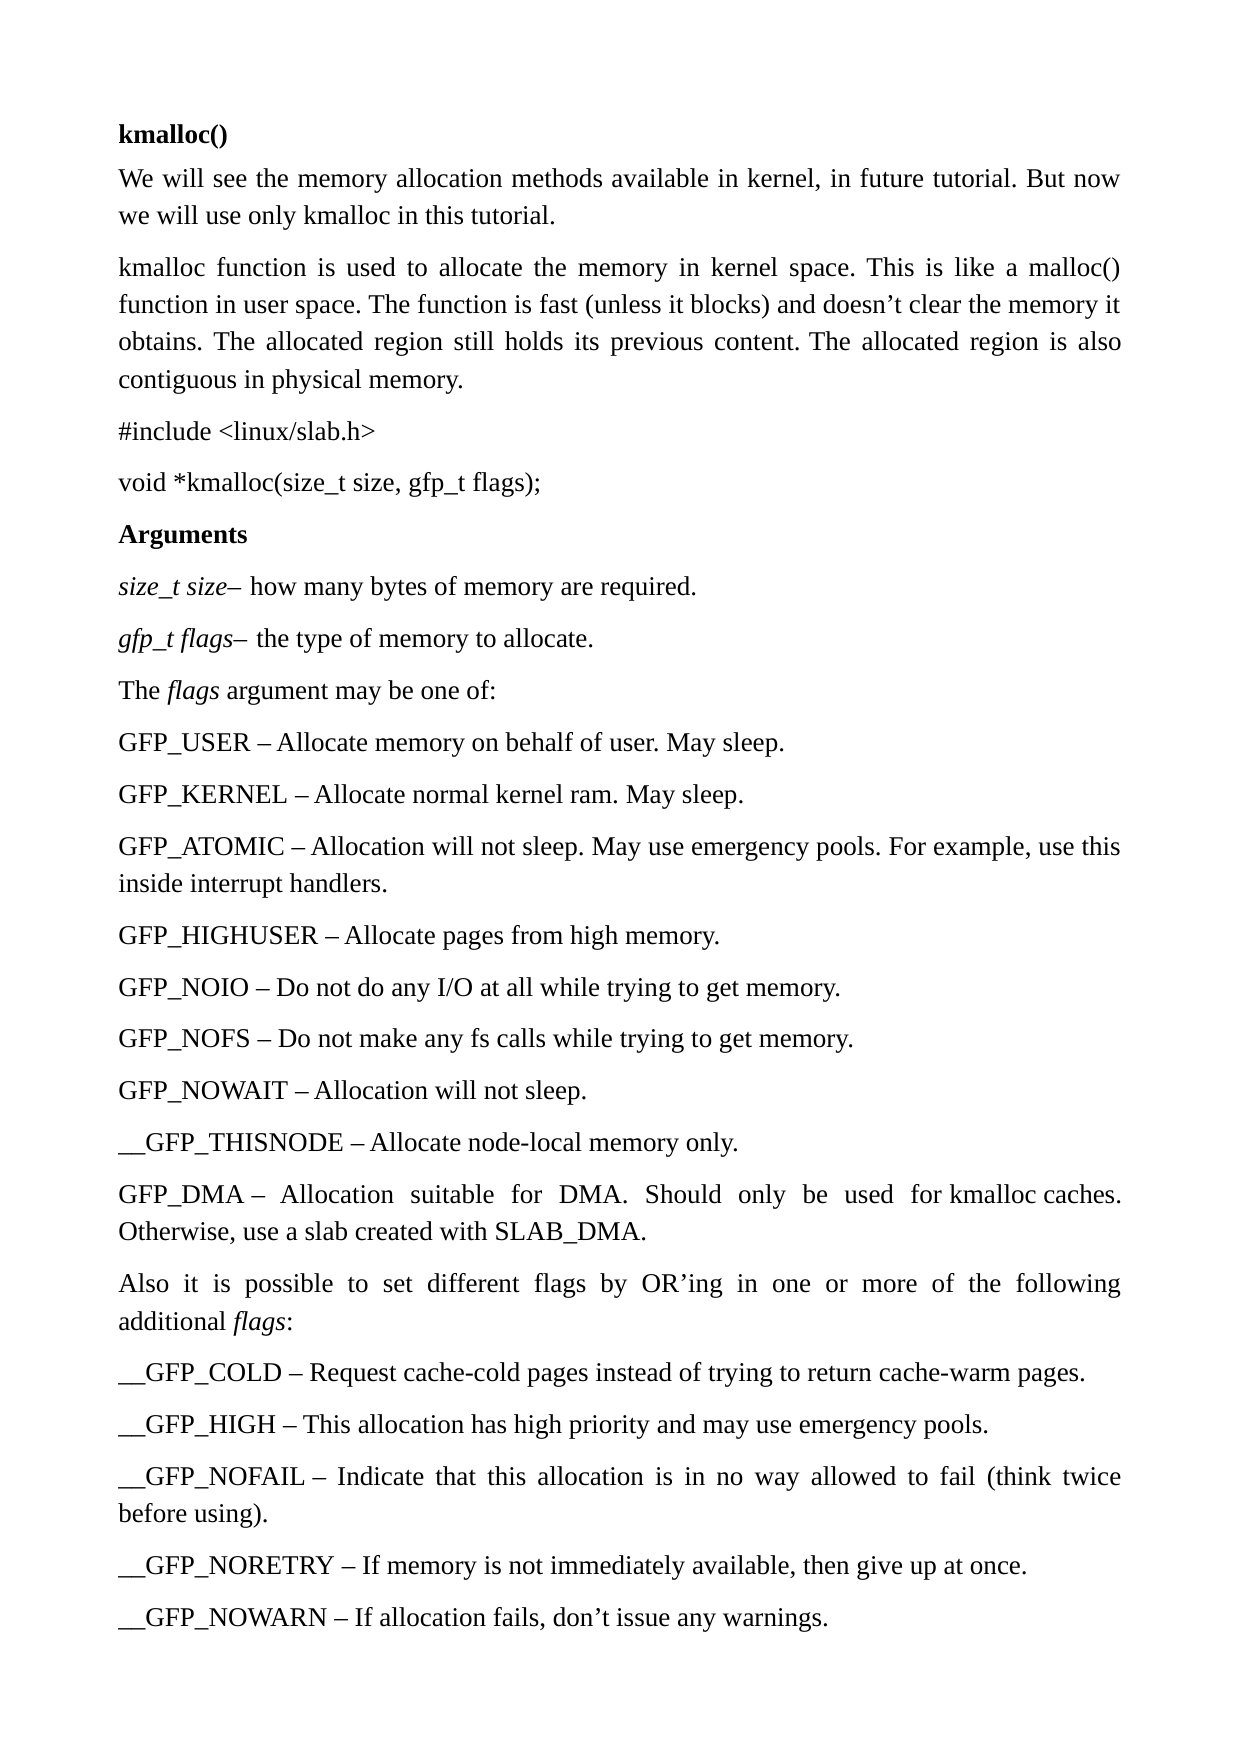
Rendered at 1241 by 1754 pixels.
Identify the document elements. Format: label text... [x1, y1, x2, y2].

text GFP_HIGHUSER – Allocate pages from high memory. [118, 919, 1122, 950]
text __GFP_HIGH – This allocation has high priority and may use emergency pools. [118, 1408, 1122, 1439]
text Also it is possible to set different flags by OR’ing in one or more of the following additional flags: [118, 1267, 1122, 1336]
text size_t size– how many bytes of memory are required. [118, 570, 1122, 601]
text __GFP_NORETRY – If memory is not immediately available, then give up at once. [118, 1549, 1122, 1581]
text void *kmalloc(size_t size, gfp_t flags); [118, 467, 1122, 498]
text GFP_ATOMIC – Allocation will not sleep. May use emergency pools. For example, use this inside interrupt handlers. [118, 830, 1122, 898]
text __GFP_NOFAIL – Indicate that this allocation is in no way allowed to fail (think twice before using). [118, 1460, 1122, 1529]
text __GFP_COLD – Request cache-cold pages instead of trying to return cache-warm pages. [118, 1357, 1122, 1388]
text We will see the memory allocation methods available in kernel, in future tutorial. But now we will use only kmalloc in this tutorial. [118, 162, 1122, 230]
text GFP_KERNEL – Allocate normal kernel ram. May sleep. [118, 778, 1122, 809]
text GFP_NOWAIT – Allocation will not sleep. [118, 1074, 1122, 1106]
text #include <linux/slab.h> [118, 415, 1122, 446]
text GFP_NOIO – Do not do any I/O at all while trying to get memory. [118, 971, 1122, 1002]
text __GFP_THISNODE – Allocate node-local memory only. [118, 1126, 1122, 1157]
text kmalloc function is used to allocate the memory in kernel space. This is like a malloc() function in user space. The function is fast (unless it blocks) and doesn’t clear the memory it obtains. The allocated region still holds its previous content. The allocated region is also contiguous in physical memory. [118, 251, 1122, 394]
text __GFP_NOWARN – If allocation fails, don’t issue any warnings. [118, 1601, 1122, 1632]
text The flags argument may be one of: [118, 674, 1122, 705]
text GFP_NOFS – Do not make any fs calls while trying to get memory. [118, 1023, 1122, 1054]
text GFP_DMA – Allocation suitable for DMA. Should only be used for kmalloc caches. Otherwise, use a slab created with SLAB_DMA. [118, 1178, 1122, 1247]
subtitle kmalloc() [118, 118, 1122, 149]
text gfp_t flags– the type of memory to allocate. [118, 622, 1122, 653]
text Arguments [118, 518, 1122, 549]
text GFP_USER – Allocate memory on behalf of user. May sleep. [118, 726, 1122, 757]
